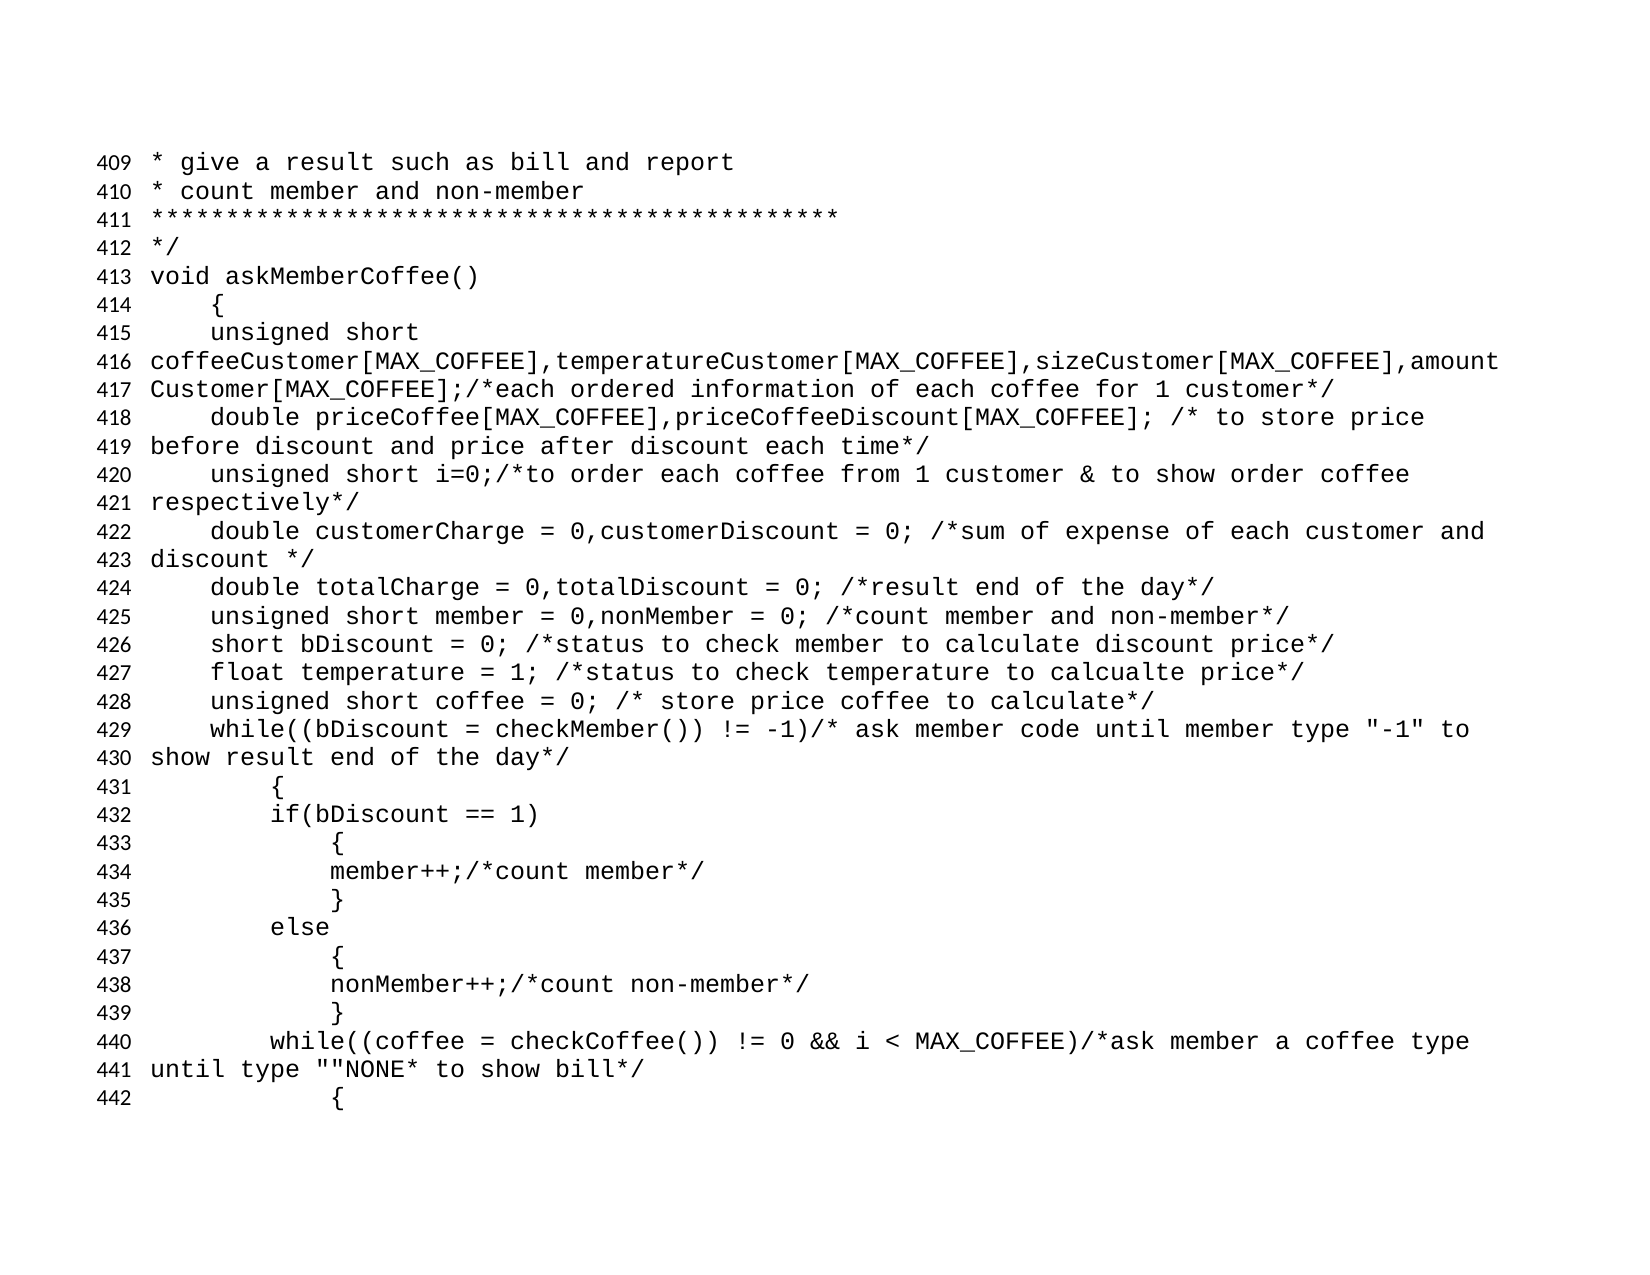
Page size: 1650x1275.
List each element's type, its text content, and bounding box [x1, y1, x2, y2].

text while((coffee = checkCoffee()) != 0 && i < MAX_COFFEE)/*ask member a coffee type until type ""NONE* to show bill*/ [150, 1028, 1500, 1085]
text */ [150, 235, 1500, 263]
text short bDiscount = 0; /*status to check member to calculate discount price*/ [150, 632, 1500, 660]
text unsigned short member = 0,nonMember = 0; /*count member and non-member*/ [150, 603, 1500, 632]
text double customerCharge = 0,customerDiscount = 0; /*sum of expense of each customer and discount */ [150, 518, 1500, 575]
text * count member and non-member [150, 178, 1500, 207]
text void askMemberCoffee() [150, 263, 1500, 292]
text unsigned short coffeeCustomer[MAX_COFFEE],temperatureCustomer[MAX_COFFEE],sizeCustomer[MAX_COFFEE],amountCustomer[MAX_COFFEE];/*each ordered information of each coffee for 1 customer*/ [150, 320, 1500, 405]
text ********************************************** [150, 207, 1500, 235]
text * give a result such as bill and report [150, 150, 1500, 178]
text while((bDiscount = checkMember()) != -1)/* ask member code until member type "-1" to show result end of the day*/ [150, 717, 1500, 773]
text else [150, 915, 1500, 943]
text } [150, 1000, 1500, 1028]
text double priceCoffee[MAX_COFFEE],priceCoffeeDiscount[MAX_COFFEE]; /* to store price before discount and price after discount each time*/ [150, 405, 1500, 462]
text nonMember++;/*count non-member*/ [150, 972, 1500, 1000]
text { [150, 1085, 1500, 1113]
text member++;/*count member*/ [150, 858, 1500, 887]
text float temperature = 1; /*status to check temperature to calcualte price*/ [150, 660, 1500, 688]
text { [150, 292, 1500, 320]
text } [150, 887, 1500, 915]
text if(bDiscount == 1) [150, 802, 1500, 830]
text unsigned short coffee = 0; /* store price coffee to calculate*/ [150, 688, 1500, 717]
text { [150, 830, 1500, 858]
text unsigned short i=0;/*to order each coffee from 1 customer & to show order coffee respectively*/ [150, 462, 1500, 518]
text { [150, 773, 1500, 802]
text { [150, 943, 1500, 972]
text double totalCharge = 0,totalDiscount = 0; /*result end of the day*/ [150, 575, 1500, 603]
